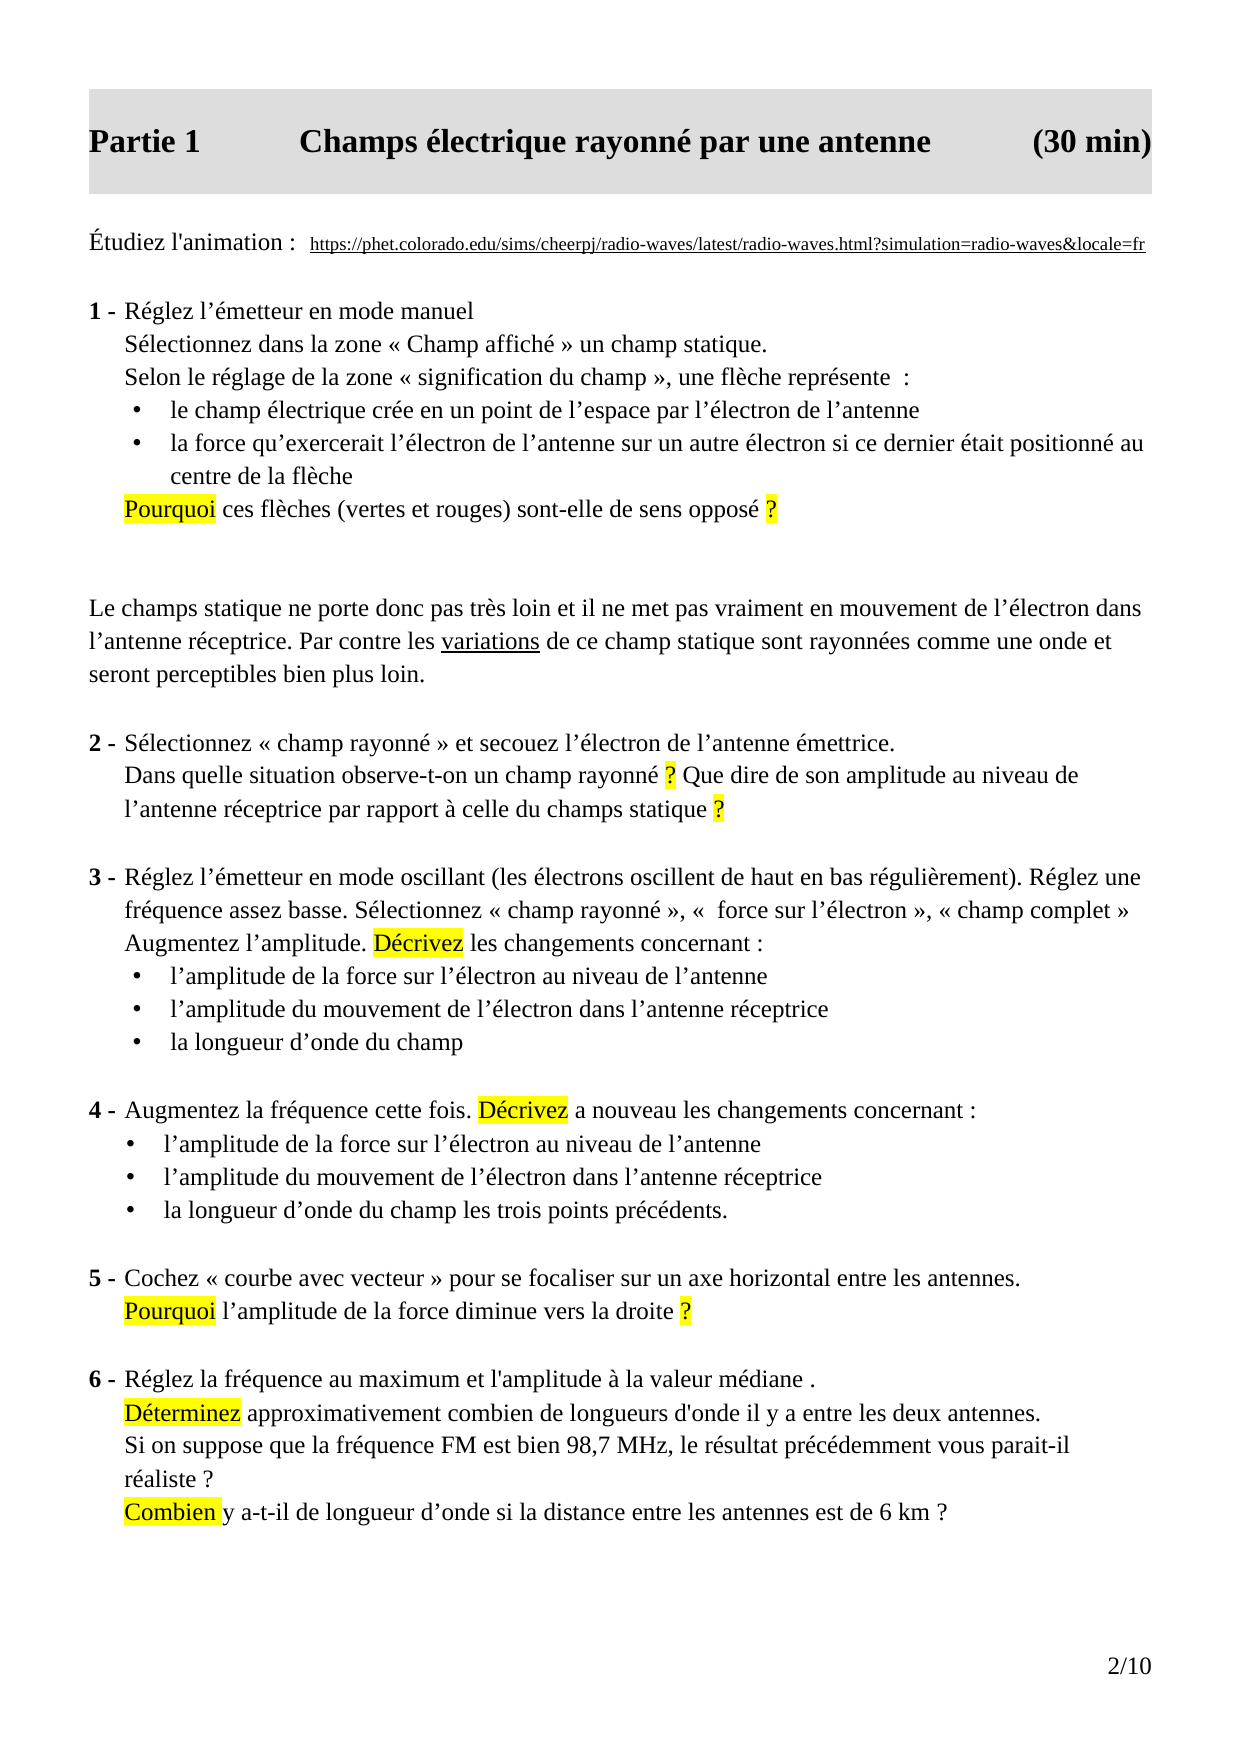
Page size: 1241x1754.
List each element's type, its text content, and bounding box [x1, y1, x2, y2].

list Réglez l’émetteur en mode oscillant (les électrons oscillent de haut en bas régulièrement). Réglez une fréquence assez basse. Sélectionnez « champ rayonné », « force sur l’électron », « champ complet » Augmentez l’amplitude. Décrivez les changements concernant : [89, 862, 1152, 957]
list Réglez l’émetteur en mode manuel Sélectionnez dans la zone « Champ affiché » un champ statique. Selon le réglage de la zone « signification du champ », une flèche représente : [89, 296, 1152, 391]
list l’amplitude de la force sur l’électron au niveau de l’antenne [133, 961, 1152, 990]
list la longueur d’onde du champ les trois points précédents. [126, 1195, 1152, 1223]
list Augmentez la fréquence cette fois. Décrivez a nouveau les changements concernant : [89, 1096, 1152, 1124]
list la force qu’exercerait l’électron de l’antenne sur un autre électron si ce dernier était positionné au centre de la flèche [133, 428, 1152, 490]
list Réglez la fréquence au maximum et l'amplitude à la valeur médiane . Déterminez approximativement combien de longueurs d'onde il y a entre les deux antennes. Si on suppose que la fréquence FM est bien 98,7 MHz, le résultat précédemment vous parait-il réaliste ? Combien y a-t-il de longueur d’onde si la distance entre les antennes est de 6 km ? [89, 1364, 1152, 1525]
text Le champs statique ne porte donc pas très loin et il ne met pas vraiment en mouvement de l’électron dans l’antenne réceptrice. Par contre les variations de ce champ statique sont rayonnées comme une onde et seront perceptibles bien plus loin. [89, 593, 1152, 688]
list l’amplitude du mouvement de l’électron dans l’antenne réceptrice [133, 994, 1152, 1023]
list l’amplitude de la force sur l’électron au niveau de l’antenne [126, 1129, 1152, 1157]
list Cochez « courbe avec vecteur » pour se focaliser sur un axe horizontal entre les antennes. Pourquoi l’amplitude de la force diminue vers la droite ? [89, 1263, 1152, 1325]
list Sélectionnez « champ rayonné » et secouez l’électron de l’antenne émettrice. Dans quelle situation observe-t-on un champ rayonné ? Que dire de son amplitude au niveau de l’antenne réceptrice par rapport à celle du champs statique ? [89, 728, 1152, 822]
list Pourquoi ces flèches (vertes et rouges) sont-elle de sens opposé ? [89, 494, 1152, 523]
list l’amplitude du mouvement de l’électron dans l’antenne réceptrice [126, 1162, 1152, 1190]
text Étudiez l'animation : https://phet.colorado.edu/sims/cheerpj/radio-waves/latest/radio-waves.html?simulation=radio-waves&locale=fr [89, 227, 1152, 256]
list le champ électrique crée en un point de l’espace par l’électron de l’antenne [133, 395, 1152, 424]
list la longueur d’onde du champ [133, 1027, 1152, 1056]
text Partie 1 Champs électrique rayonné par une antenne (30 min) [89, 122, 1152, 160]
